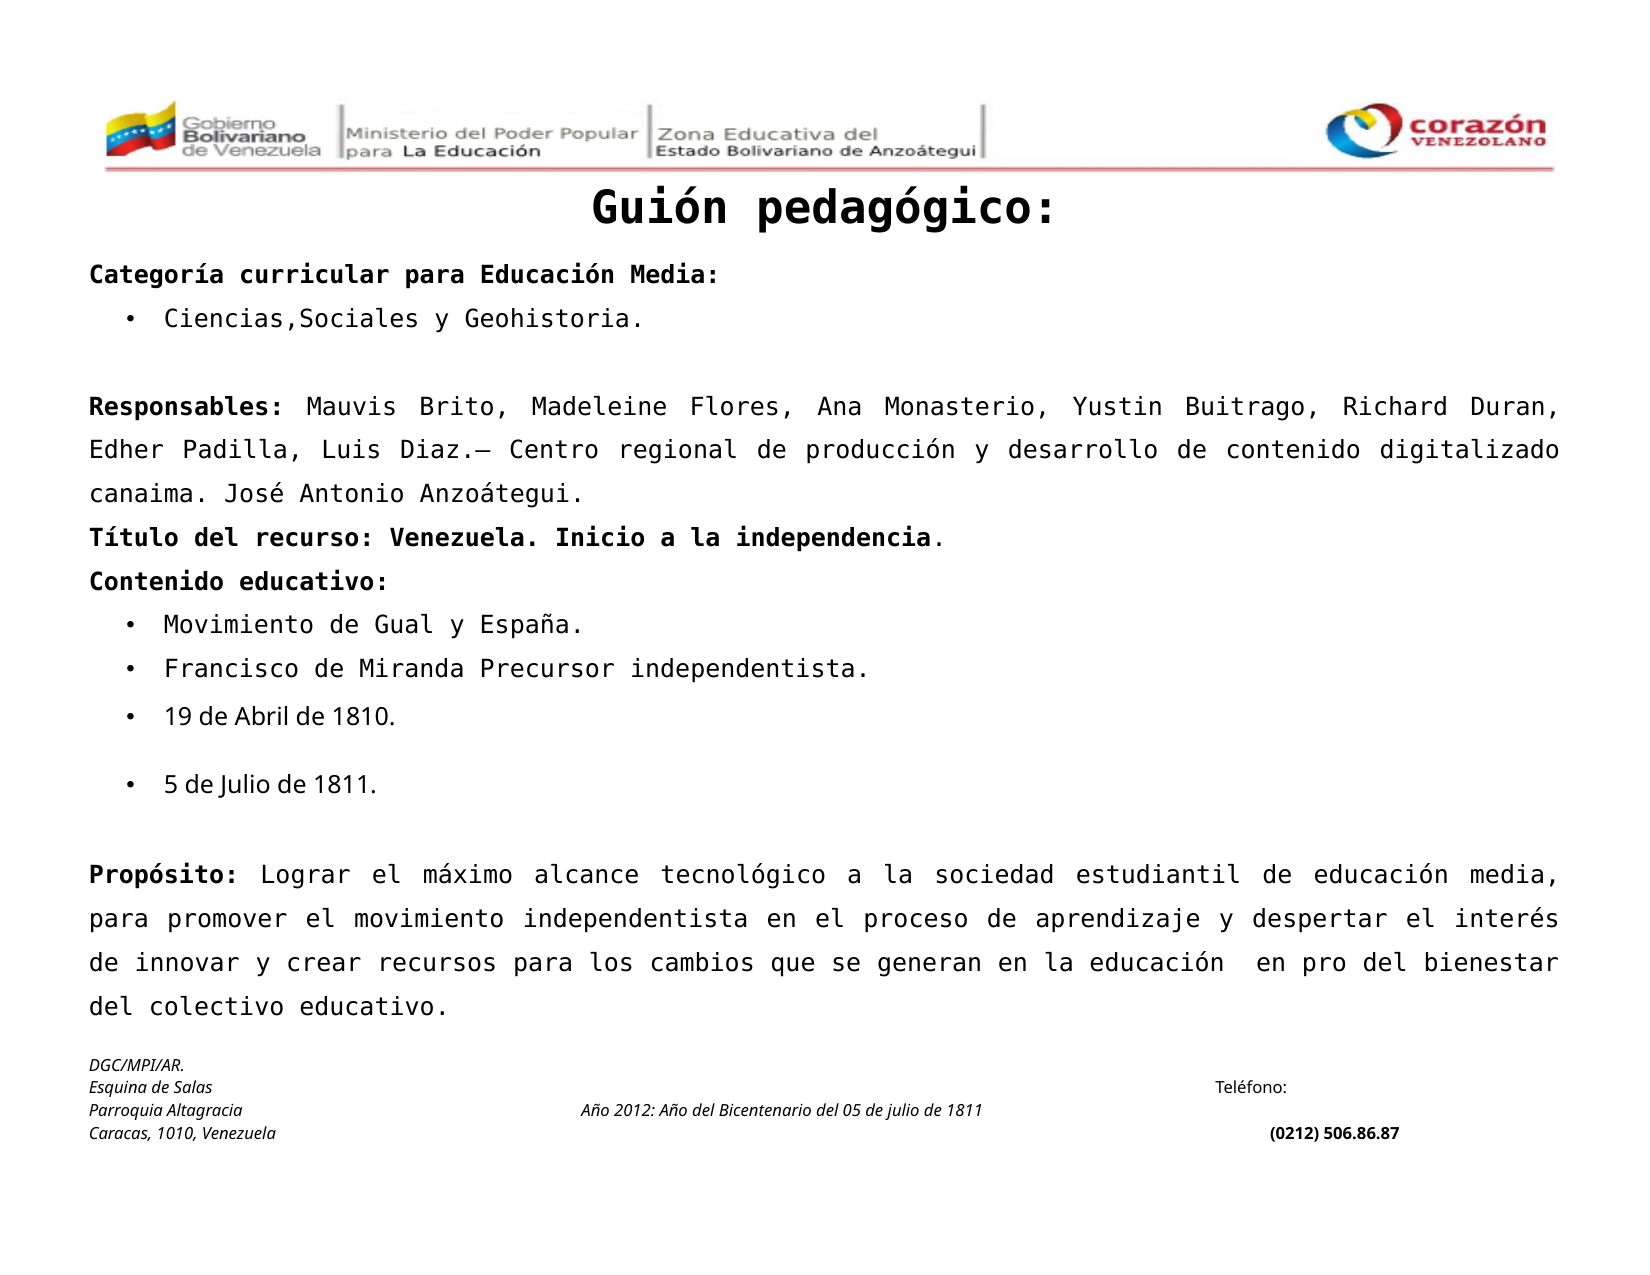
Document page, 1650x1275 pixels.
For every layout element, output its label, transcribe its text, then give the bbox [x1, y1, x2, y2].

text Responsables: Mauvis Brito, Madeleine Flores, Ana Monasterio, Yustin Buitrago, Richard Duran, Edher Padilla, Luis Diaz.– Centro regional de producción y desarrollo de contenido digitalizado canaima. José Antonio Anzoátegui. [88, 392, 1561, 509]
list 5 de Julio de 1811. [126, 766, 1561, 800]
text Propósito: Lograr el máximo alcance tecnológico a la sociedad estudiantil de educación media, para promover el movimiento independentista en el proceso de aprendizaje y despertar el interés de innovar y crear recursos para los cambios que se generan en la educación en pro del bienestar del colectivo educativo. [88, 861, 1561, 1021]
text Título del recurso: Venezuela. Inicio a la independencia. [88, 523, 1561, 552]
text Contenido educativo: [88, 567, 1561, 596]
list Francisco de Miranda Precursor independentista. [126, 654, 1561, 684]
text Guión pedagógico: [88, 181, 1561, 234]
picture [88, 88, 1563, 181]
list Ciencias,Sociales y Geohistoria. [126, 304, 1561, 334]
text Categoría curricular para Educación Media: [88, 261, 1561, 290]
list Movimiento de Gual y España. [126, 611, 1561, 640]
list 19 de Abril de 1810. [126, 698, 1561, 732]
